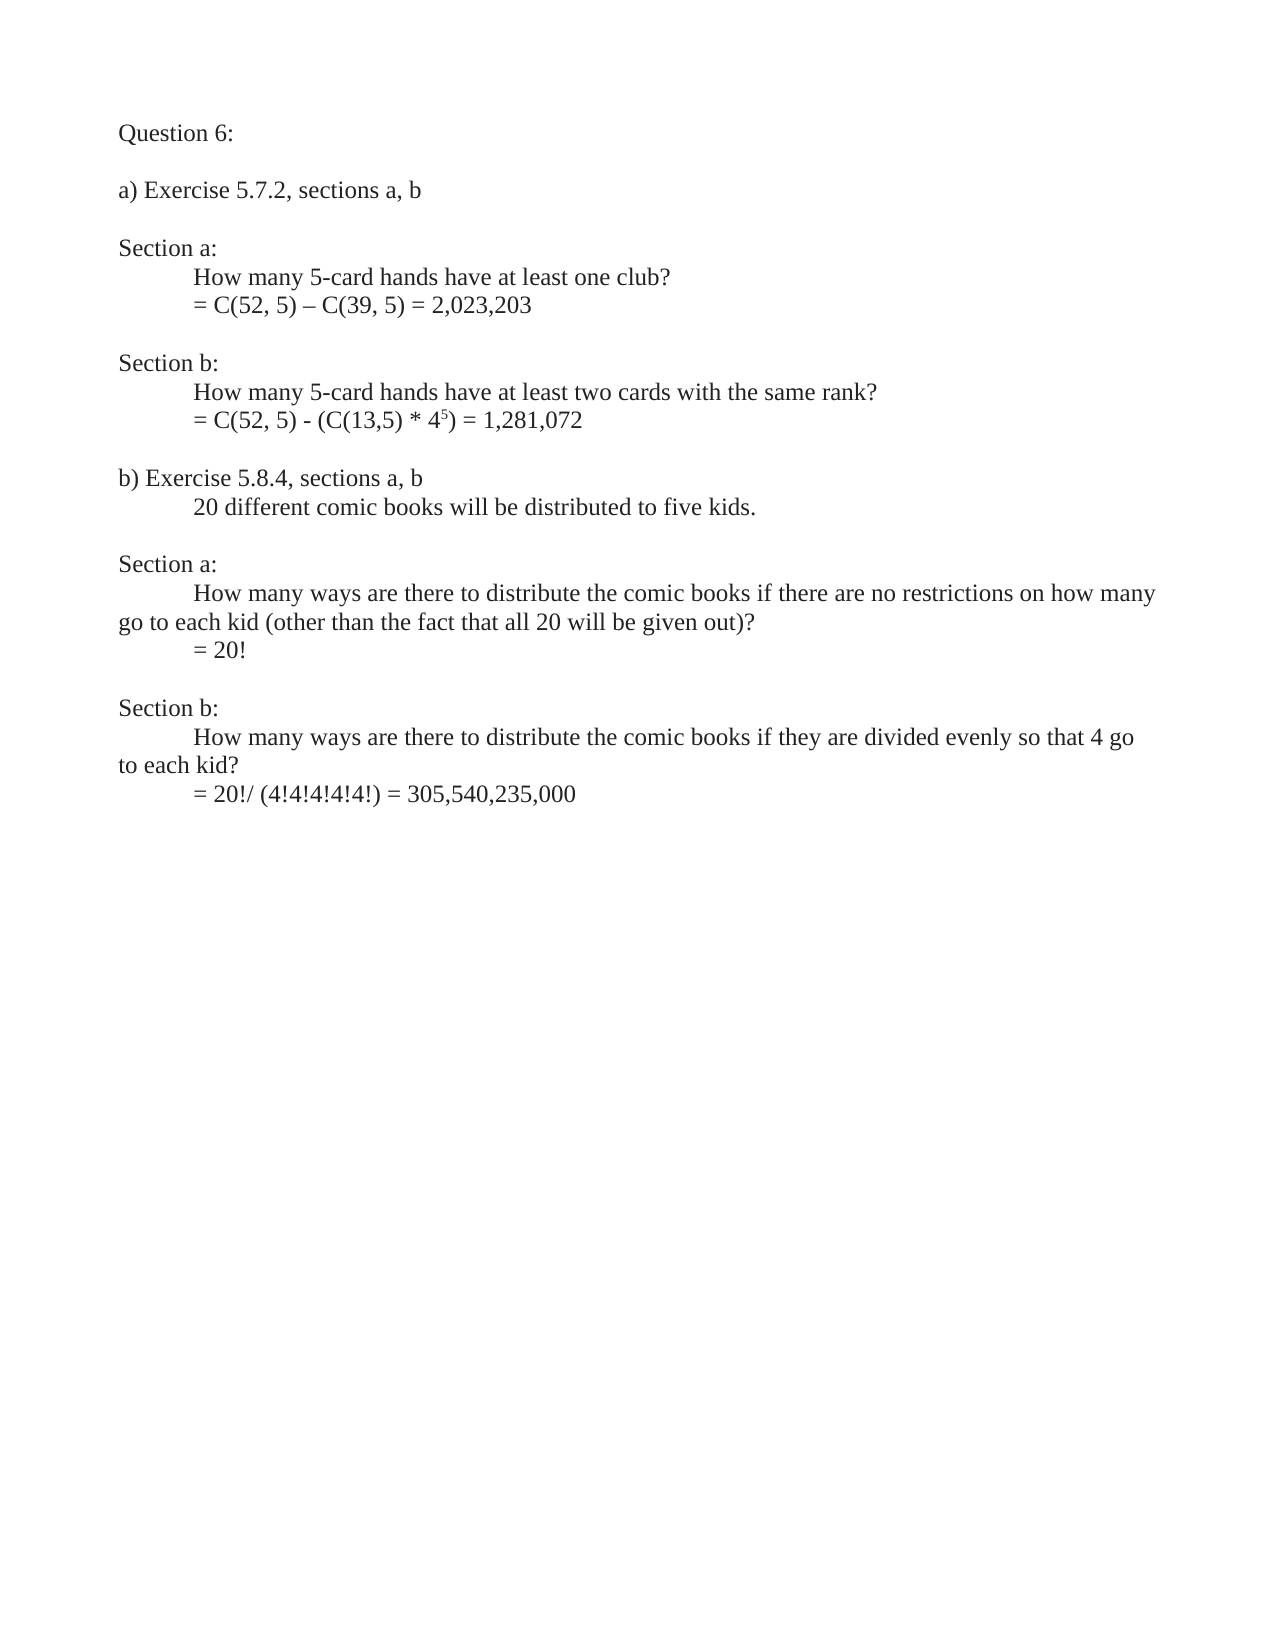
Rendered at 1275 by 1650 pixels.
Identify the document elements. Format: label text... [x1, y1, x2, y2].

text Question 6: [118, 118, 1157, 147]
text How many 5-card hands have at least two cards with the same rank? [118, 377, 1157, 406]
text = 20! [118, 636, 1157, 664]
text How many 5-card hands have at least one club? [118, 262, 1157, 291]
text How many ways are there to distribute the comic books if they are divided evenly so that 4 go to each kid? [118, 722, 1157, 779]
text How many ways are there to distribute the comic books if there are no restrictions on how many go to each kid (other than the fact that all 20 will be given out)? [118, 578, 1157, 636]
text b) Exercise 5.8.4, sections a, b [118, 463, 1157, 492]
text Section a: [118, 549, 1157, 578]
text 20 different comic books will be distributed to five kids. [118, 492, 1157, 521]
text = C(52, 5) - (C(13,5) * 45) = 1,281,072 [118, 406, 1157, 434]
text Section b: [118, 348, 1157, 377]
text = 20!/ (4!4!4!4!4!) = 305,540,235,000 [118, 779, 1157, 808]
text a) Exercise 5.7.2, sections a, b [118, 176, 1157, 204]
text Section a: [118, 233, 1157, 262]
text = C(52, 5) – C(39, 5) = 2,023,203 [118, 291, 1157, 319]
text Section b: [118, 693, 1157, 722]
